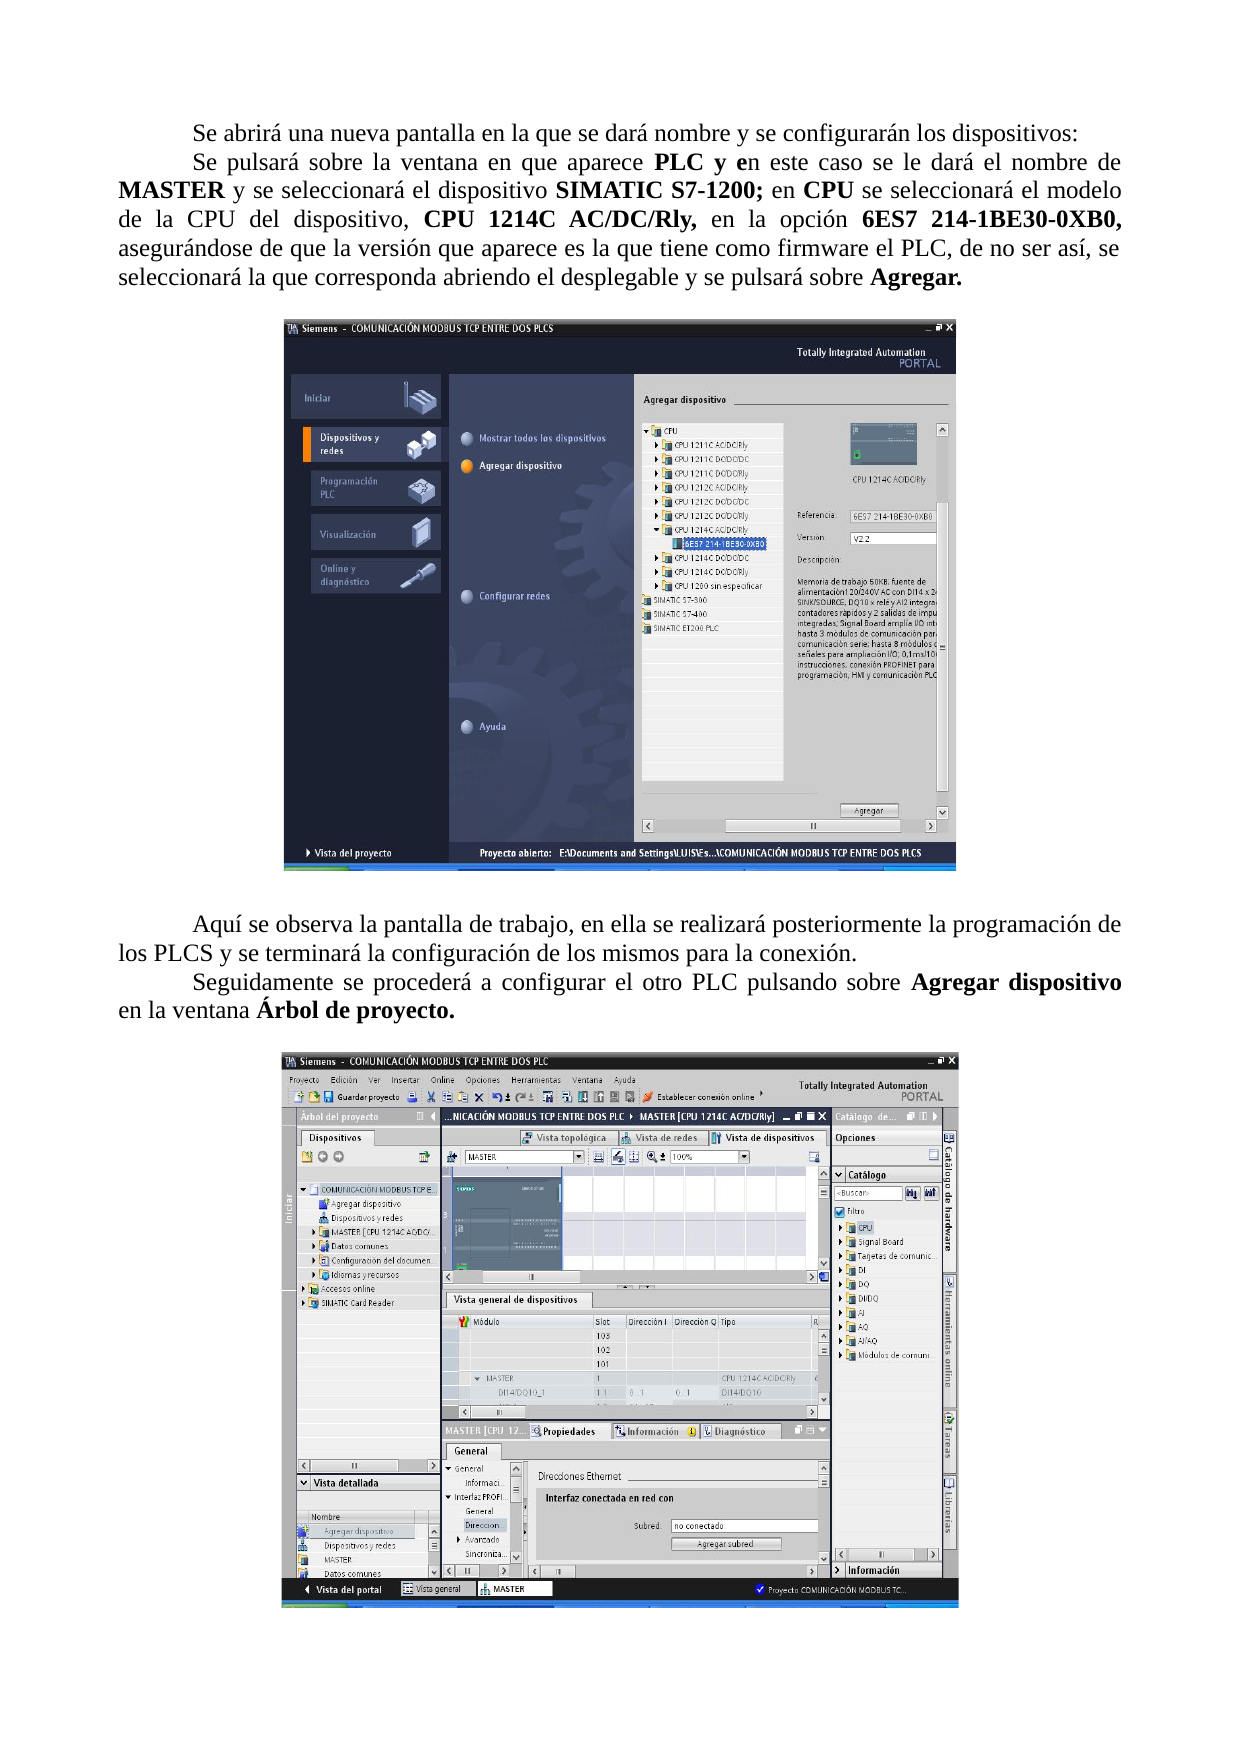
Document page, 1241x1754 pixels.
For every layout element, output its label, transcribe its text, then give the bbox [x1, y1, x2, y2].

text Se pulsará sobre la ventana en que aparece PLC y en este caso se le dará el nombre de MASTER y se seleccionará el dispositivo SIMATIC S7-1200; en CPU se seleccionará el modelo de la CPU del dispositivo, CPU 1214C AC/DC/Rly, en la opción 6ES7 214-1BE30-0XB0, asegurándose de que la versión que aparece es la que tiene como firmware el PLC, de no ser así, se seleccionará la que corresponda abriendo el desplegable y se pulsará sobre Agregar. [118, 147, 1122, 291]
text Seguidamente se procederá a configurar el otro PLC pulsando sobre Agregar dispositivo en la ventana Árbol de proyecto. [118, 967, 1122, 1024]
text Aquí se observa la pantalla de trabajo, en ella se realizará posteriormente la programación de los PLCS y se terminará la configuración de los mismos para la conexión. [118, 909, 1122, 967]
text Se abrirá una nueva pantalla en la que se dará nombre y se configurarán los dispositivos: [118, 118, 1122, 147]
